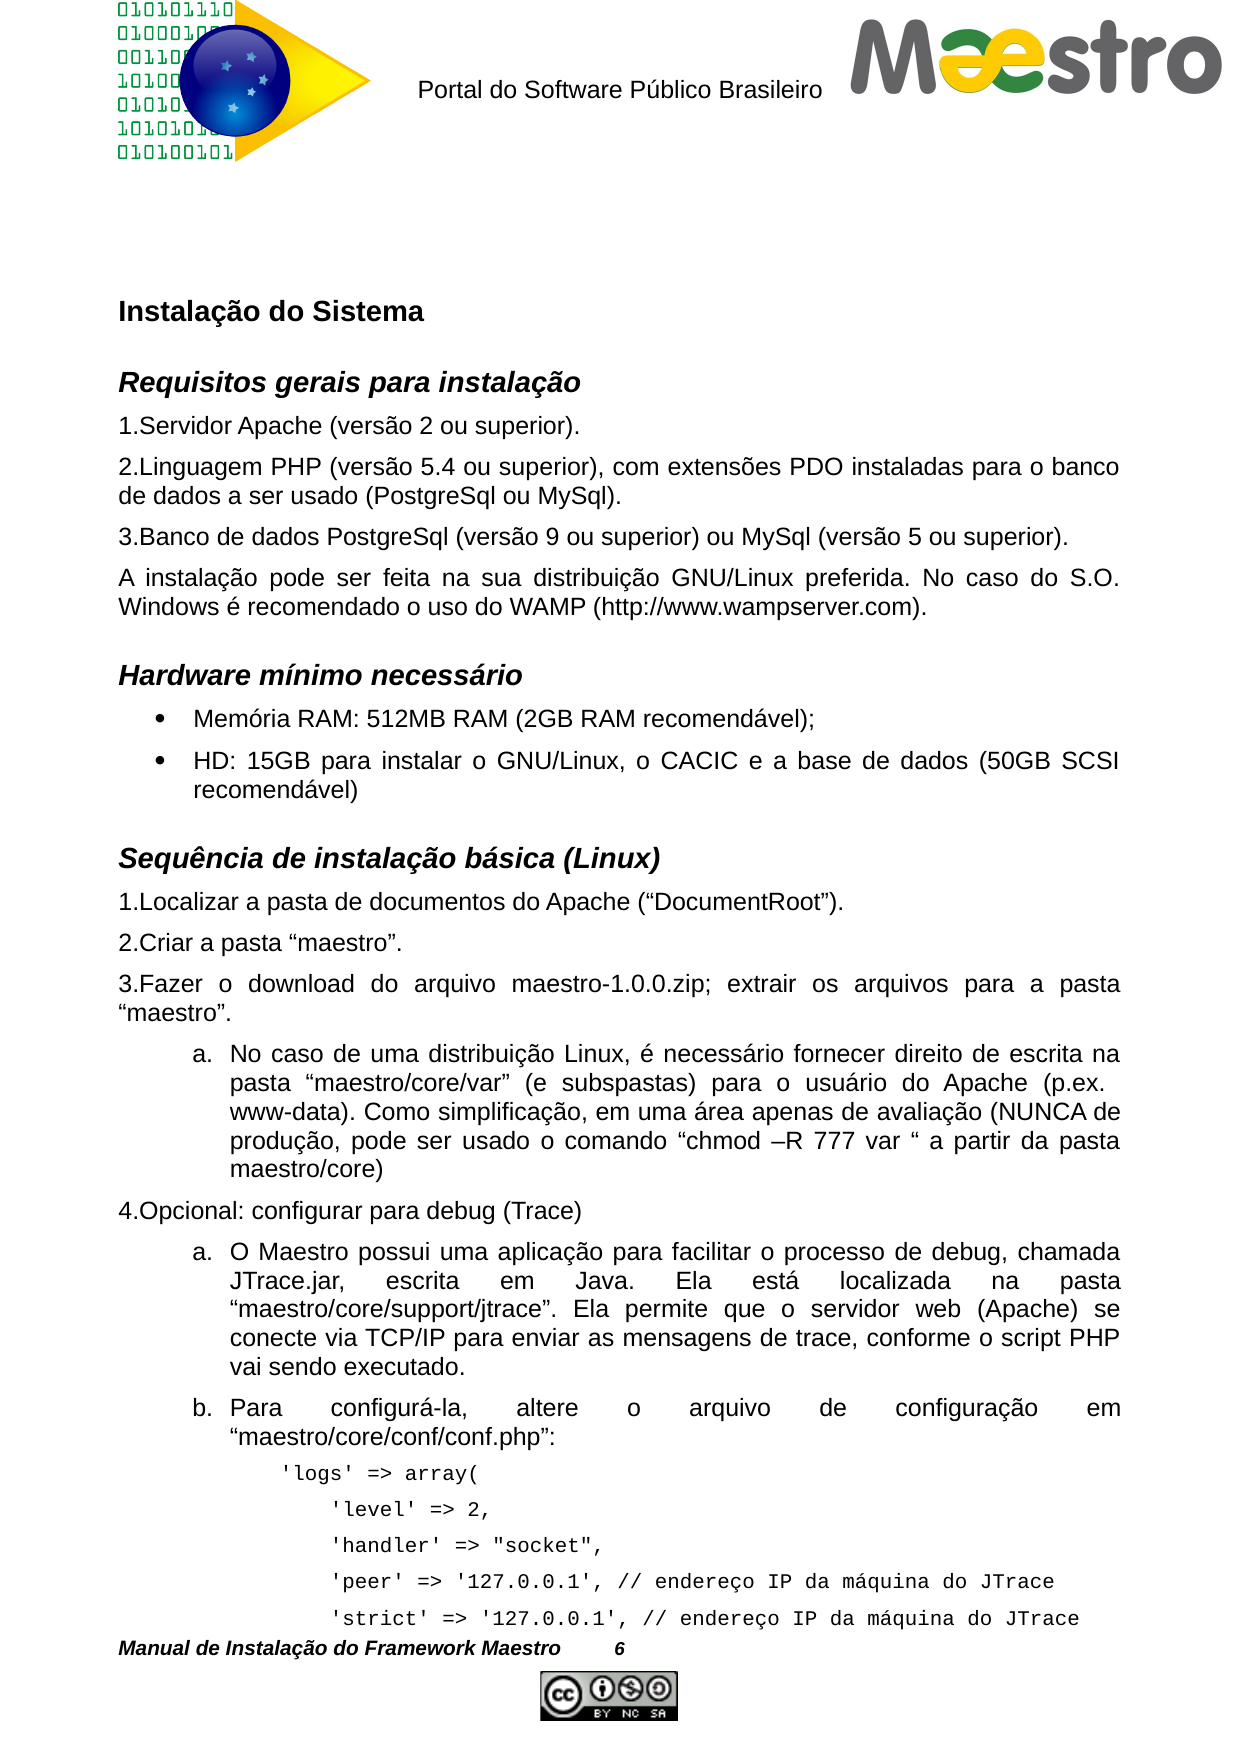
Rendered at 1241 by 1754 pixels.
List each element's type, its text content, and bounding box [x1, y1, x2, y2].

subtitle Requisitos gerais para instalação [118, 365, 1122, 398]
list HD: 15GB para instalar o GNU/Linux, o CACIC e a base de dados (50GB SCSI recomendável) [156, 746, 1122, 803]
list Opcional: configurar para debug (Trace) [118, 1196, 1122, 1224]
subtitle Hardware mínimo necessário [118, 658, 1122, 692]
list Memória RAM: 512MB RAM (2GB RAM recomendável); [156, 704, 1122, 733]
text 'level' => 2, [229, 1499, 1122, 1523]
text A instalação pode ser feita na sua distribuição GNU/Linux preferida. No caso do S.O. Windows é recomendado o uso do WAMP (http://www.wampserver.com). [118, 563, 1122, 621]
text 'strict' => '127.0.0.1', // endereço IP da máquina do JTrace [229, 1608, 1122, 1631]
text 'peer' => '127.0.0.1', // endereço IP da máquina do JTrace [229, 1572, 1122, 1595]
list Criar a pasta “maestro”. [118, 928, 1122, 957]
list Linguagem PHP (versão 5.4 ou superior), com extensões PDO instaladas para o banco de dados a ser usado (PostgreSql ou MySql). [118, 452, 1122, 509]
text 'logs' => array( [229, 1463, 1122, 1487]
list No caso de uma distribuição Linux, é necessário fornecer direito de escrita na pasta “maestro/core/var” (e subspastas) para o usuário do Apache (p.ex. www-data). Como simplificação, em uma área apenas de avaliação (NUNCA de produção, pode ser usado o comando “chmod –R 777 var “ a partir da pasta maestro/core) [192, 1039, 1122, 1183]
list Localizar a pasta de documentos do Apache (“DocumentRoot”). [118, 887, 1122, 916]
list Banco de dados PostgreSql (versão 9 ou superior) ou MySql (versão 5 ou superior). [118, 522, 1122, 551]
text 'handler' => "socket", [229, 1535, 1122, 1559]
list Servidor Apache (versão 2 ou superior). [118, 411, 1122, 439]
list O Maestro possui uma aplicação para facilitar o processo de debug, chamada JTrace.jar, escrita em Java. Ela está localizada na pasta “maestro/core/support/jtrace”. Ela permite que o servidor web (Apache) se conecte via TCP/IP para enviar as mensagens de trace, conforme o script PHP vai sendo executado. [192, 1237, 1122, 1381]
subtitle Instalação do Sistema [118, 260, 1122, 327]
list Fazer o download do arquivo maestro-1.0.0.zip; extrair os arquivos para a pasta “maestro”. [118, 969, 1122, 1027]
list Para configurá-la, altere o arquivo de configuração em “maestro/core/conf/conf.php”: [192, 1393, 1122, 1451]
subtitle Sequência de instalação básica (Linux) [118, 841, 1122, 874]
